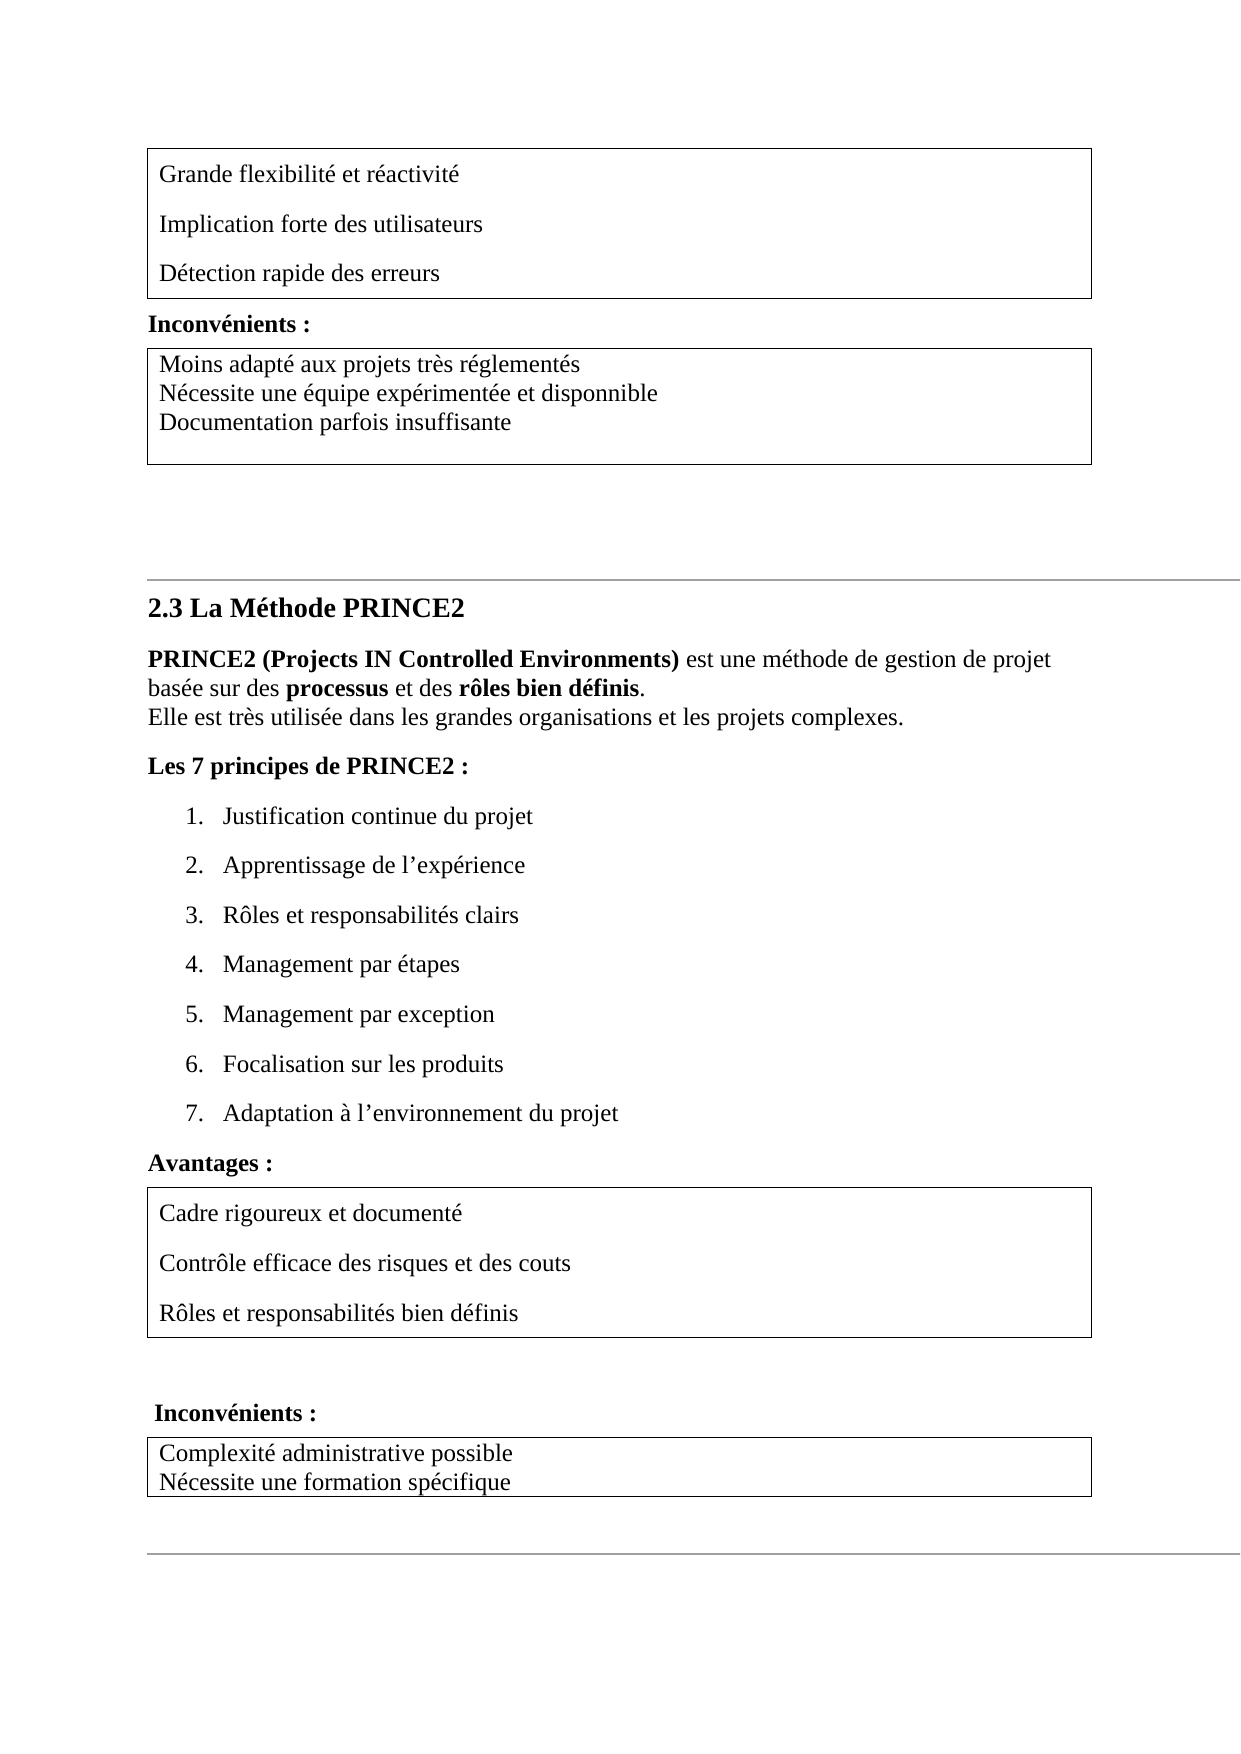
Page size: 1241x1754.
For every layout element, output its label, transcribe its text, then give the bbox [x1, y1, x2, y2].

table_header Cadre rigoureux et documenté Contrôle efficace des risques et des couts Rôles et responsabilités bien définis [148, 1188, 1091, 1337]
list Apprentissage de l’expérience [185, 850, 1093, 879]
text Les 7 principes de PRINCE2 : [148, 751, 1093, 780]
table_header Complexité administrative possible Nécessite une formation spécifique [148, 1438, 1091, 1496]
subtitle 2.3 La Méthode PRINCE2 [148, 591, 1093, 623]
table_header Moins adapté aux projets très réglementés Nécessite une équipe expérimentée et disponnible Documentation parfois insuffisante [148, 349, 1091, 464]
table_header Grande flexibilité et réactivité Implication forte des utilisateurs Détection rapide des erreurs [148, 149, 1091, 297]
list Rôles et responsabilités clairs [185, 900, 1093, 929]
text PRINCE2 (Projects IN Controlled Environments) est une méthode de gestion de projet basée sur des processus et des rôles bien définis. Elle est très utilisée dans les grandes organisations et les projets complexes. [148, 644, 1093, 730]
text Avantages : [148, 1148, 1093, 1177]
list Management par exception [185, 999, 1093, 1028]
list Justification continue du projet [185, 801, 1093, 829]
text Inconvénients : [148, 1398, 1093, 1427]
list Management par étapes [185, 949, 1093, 978]
text Inconvénients : [148, 309, 1093, 338]
list Focalisation sur les produits [185, 1049, 1093, 1077]
list Adaptation à l’environnement du projet [185, 1098, 1093, 1127]
